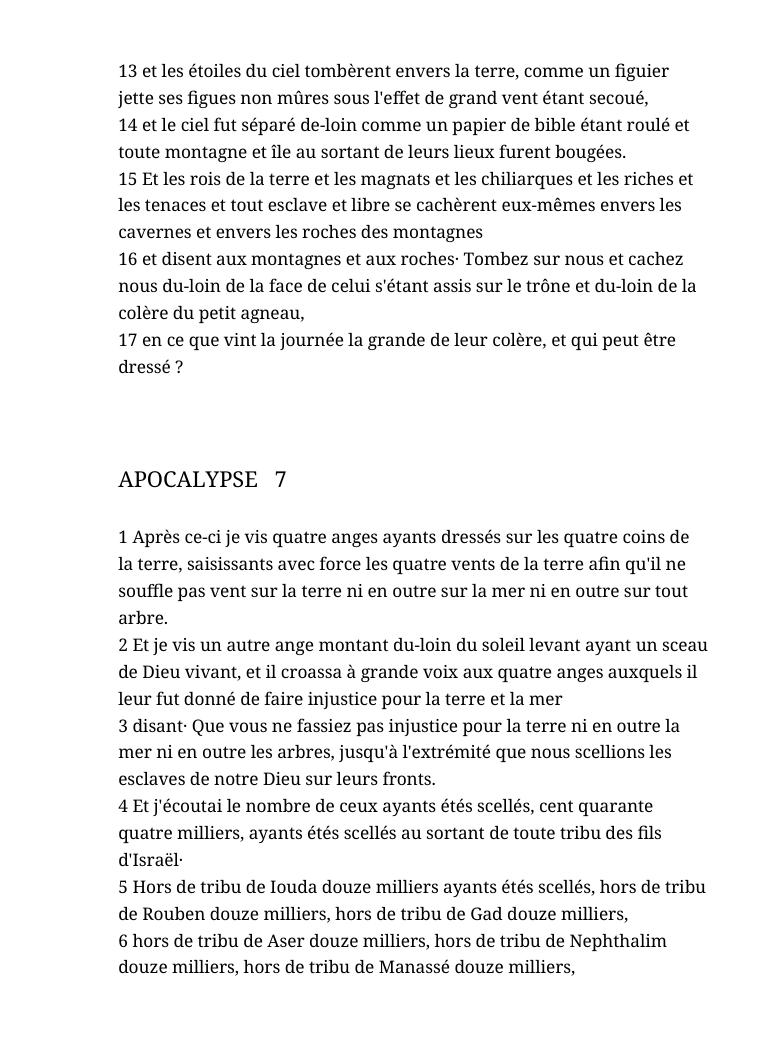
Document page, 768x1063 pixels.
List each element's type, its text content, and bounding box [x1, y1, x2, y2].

text 1 Après ce-ci je vis quatre anges ayants dressés sur les quatre coins de la terre, saisissants avec force les quatre vents de la terre afin qu'il ne souffle pas vent sur la terre ni en outre sur la mer ni en outre sur tout arbre. 2 Et je vis un autre ange montant du-loin du soleil levant ayant un sceau de Dieu vivant, et il croassa à grande voix aux quatre anges auxquels il leur fut donné de faire injustice pour la terre et la mer 3 disant· Que vous ne fassiez pas injustice pour la terre ni en outre la mer ni en outre les arbres, jusqu'à l'extrémité que nous scellions les esclaves de notre Dieu sur leurs fronts. 4 Et j'écoutai le nombre de ceux ayants étés scellés, cent quarante quatre milliers, ayants étés scellés au sortant de toute tribu des fils d'Israël· 5 Hors de tribu de Iouda douze milliers ayants étés scellés, hors de tribu de Rouben douze milliers, hors de tribu de Gad douze milliers, 6 hors de tribu de Aser douze milliers, hors de tribu de Nephthalim douze milliers, hors de tribu de Manassé douze milliers, [118, 499, 709, 979]
text APOCALYPSE 7 [118, 464, 709, 494]
text 13 et les étoiles du ciel tombèrent envers la terre, comme un figuier jette ses figues non mûres sous l'effet de grand vent étant secoué, 14 et le ciel fut séparé de-loin comme un papier de bible étant roulé et toute montagne et île au sortant de leurs lieux furent bougées. 15 Et les rois de la terre et les magnats et les chiliarques et les riches et les tenaces et tout esclave et libre se cachèrent eux-mêmes envers les cavernes et envers les roches des montagnes 16 et disent aux montagnes et aux roches· Tombez sur nous et cachez nous du-loin de la face de celui s'étant assis sur le trône et du-loin de la colère du petit agneau, 17 en ce que vint la journée la grande de leur colère, et qui peut être dressé ? [118, 59, 709, 378]
